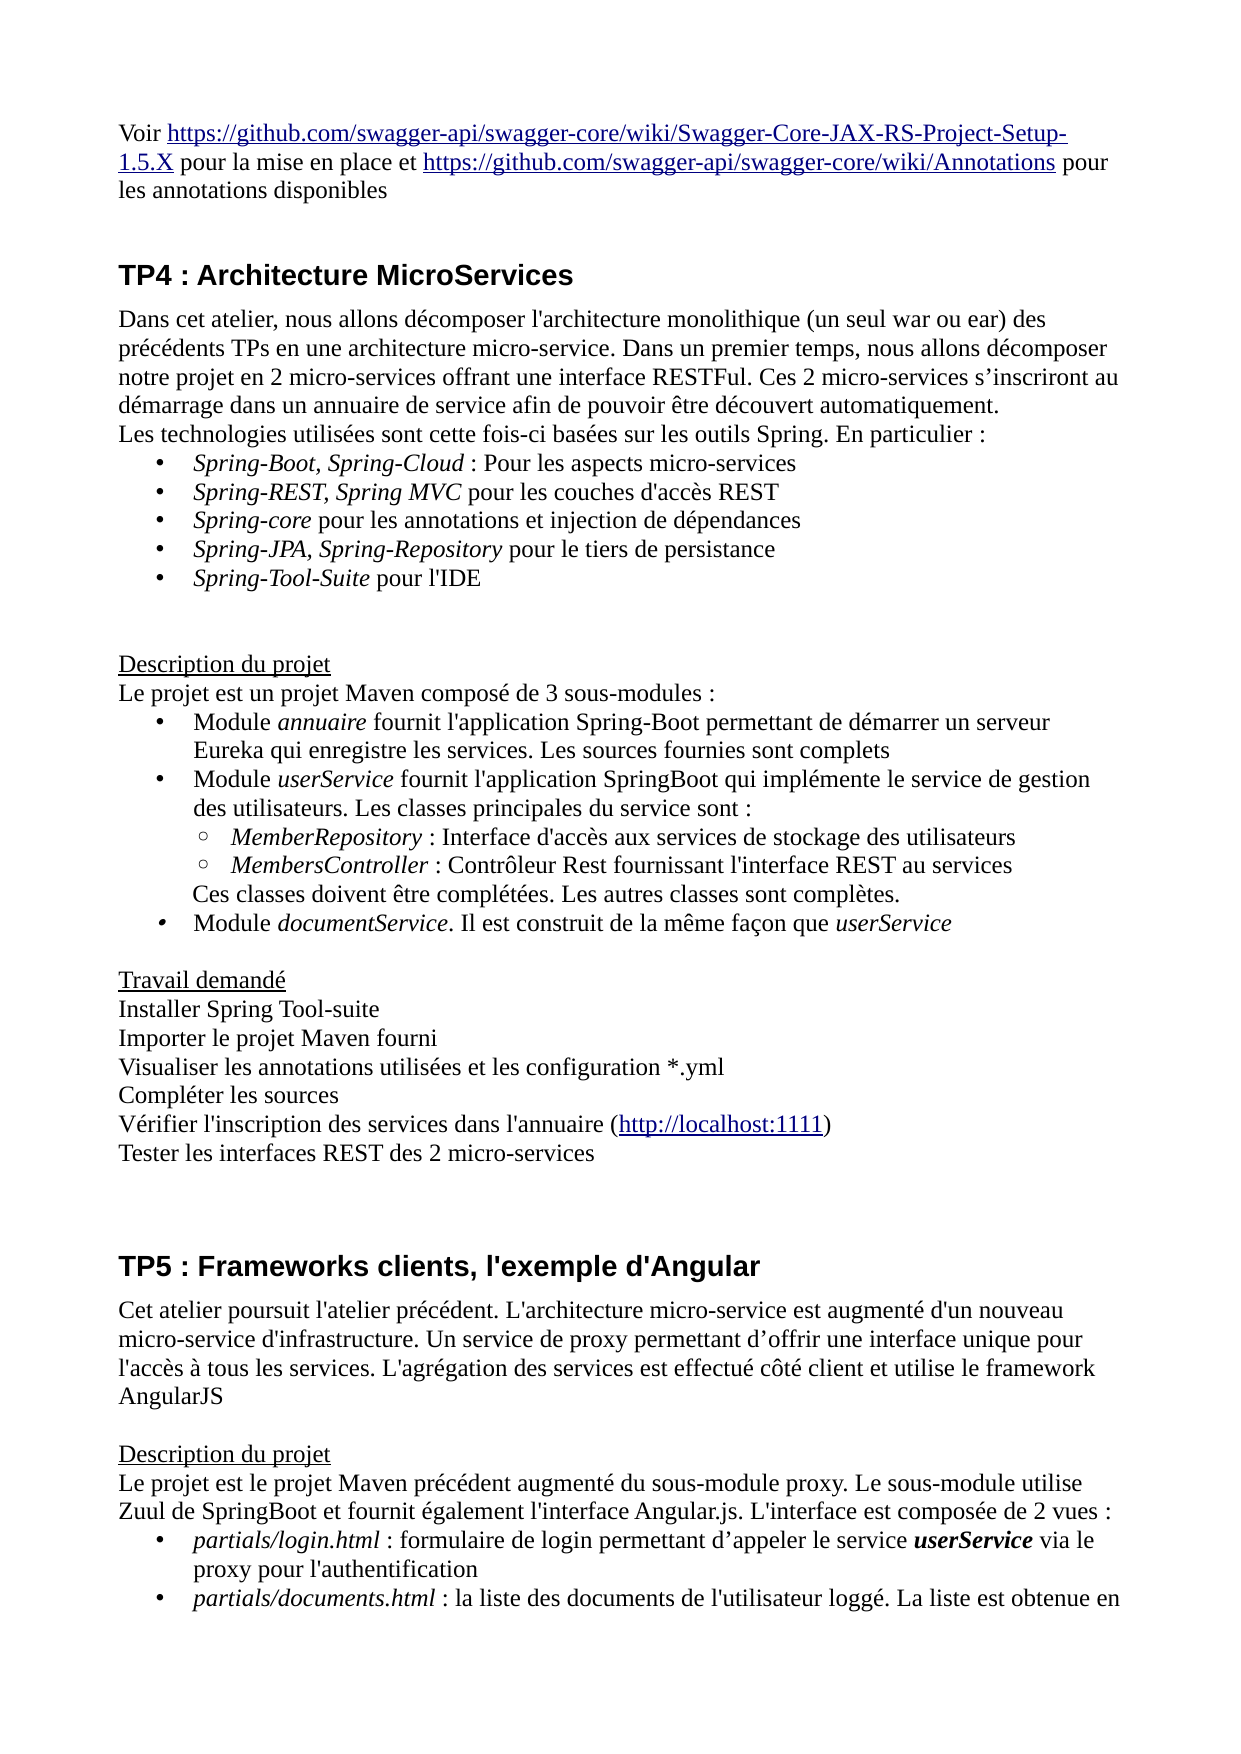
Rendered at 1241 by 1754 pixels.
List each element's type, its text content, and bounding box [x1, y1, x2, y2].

subtitle TP5 : Frameworks clients, l'exemple d'Angular [118, 1249, 1122, 1283]
text Description du projet [118, 1439, 1122, 1468]
list Module userService fournit l'application SpringBoot qui implémente le service de gestion des utilisateurs. Les classes principales du service sont : [156, 764, 1122, 822]
text Voir https://github.com/swagger-api/swagger-core/wiki/Swagger-Core-JAX-RS-Project-Setup-1.5.X pour la mise en place et https://github.com/swagger-api/swagger-core/wiki/Annotations pour les annotations disponibles [118, 118, 1122, 204]
list MemberRepository : Interface d'accès aux services de stockage des utilisateurs [193, 822, 1122, 850]
text Visualiser les annotations utilisées et les configuration *.yml [118, 1052, 1122, 1080]
list Spring-Boot, Spring-Cloud : Pour les aspects micro-services [156, 448, 1122, 477]
list Spring-Tool-Suite pour l'IDE [156, 563, 1122, 592]
text Tester les interfaces REST des 2 micro-services [118, 1138, 1122, 1167]
text Ces classes doivent être complétées. Les autres classes sont complètes. [192, 879, 1122, 908]
list partials/login.html : formulaire de login permettant d’appeler le service userService via le proxy pour l'authentification [156, 1525, 1122, 1583]
text Le projet est un projet Maven composé de 3 sous-modules : [118, 678, 1122, 707]
list Module documentService. Il est construit de la même façon que userService [156, 908, 1122, 937]
text Vérifier l'inscription des services dans l'annuaire (http://localhost:1111) [118, 1109, 1122, 1138]
text Dans cet atelier, nous allons décomposer l'architecture monolithique (un seul war ou ear) des précédents TPs en une architecture micro-service. Dans un premier temps, nous allons décomposer notre projet en 2 micro-services offrant une interface RESTFul. Ces 2 micro-services s’inscriront au démarrage dans un annuaire de service afin de pouvoir être découvert automatiquement. [118, 304, 1122, 419]
text Cet atelier poursuit l'atelier précédent. L'architecture micro-service est augmenté d'un nouveau micro-service d'infrastructure. Un service de proxy permettant d’offrir une interface unique pour l'accès à tous les services. L'agrégation des services est effectué côté client et utilise le framework AngularJS [118, 1295, 1122, 1410]
text Description du projet [118, 649, 1122, 678]
text Importer le projet Maven fourni [118, 1023, 1122, 1052]
text Installer Spring Tool-suite [118, 994, 1122, 1023]
list Spring-JPA, Spring-Repository pour le tiers de persistance [156, 534, 1122, 563]
list Spring-core pour les annotations et injection de dépendances [156, 505, 1122, 534]
text Les technologies utilisées sont cette fois-ci basées sur les outils Spring. En particulier : [118, 419, 1122, 448]
text Le projet est le projet Maven précédent augmenté du sous-module proxy. Le sous-module utilise Zuul de SpringBoot et fournit également l'interface Angular.js. L'interface est composée de 2 vues : [118, 1468, 1122, 1525]
list Spring-REST, Spring MVC pour les couches d'accès REST [156, 477, 1122, 505]
title TP4 : Architecture MicroServices [118, 258, 1122, 292]
text Travail demandé [118, 965, 1122, 994]
list partials/documents.html : la liste des documents de l'utilisateur loggé. La liste est obtenue en [156, 1583, 1122, 1611]
text Compléter les sources [118, 1080, 1122, 1109]
list MembersController : Contrôleur Rest fournissant l'interface REST au services [193, 850, 1122, 879]
list Module annuaire fournit l'application Spring-Boot permettant de démarrer un serveur Eureka qui enregistre les services. Les sources fournies sont complets [156, 707, 1122, 764]
